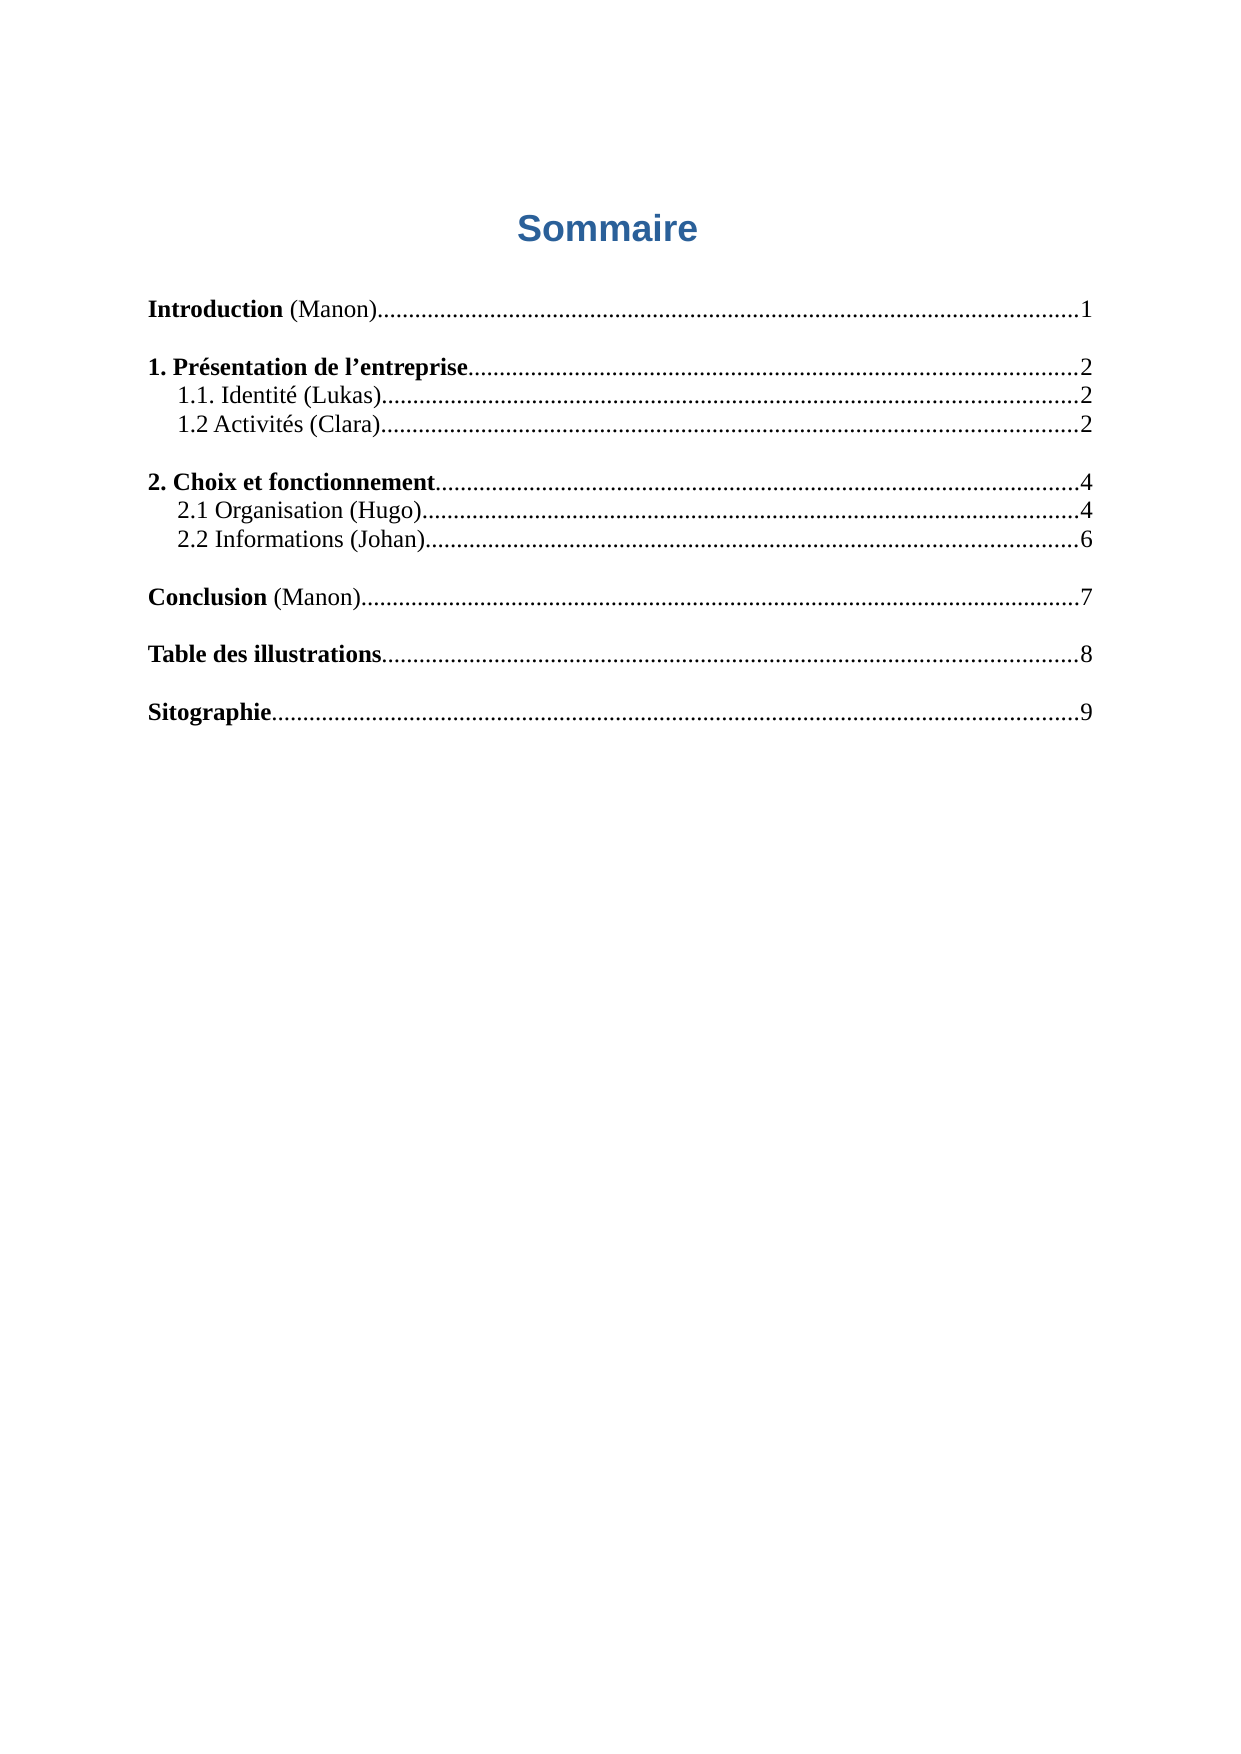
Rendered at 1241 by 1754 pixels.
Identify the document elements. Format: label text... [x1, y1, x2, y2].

text 2.1 Organisation (Hugo) 4 [177, 496, 1093, 524]
text 2.2 Informations (Johan) 6 [177, 524, 1093, 553]
text 2. Choix et fonctionnement 4 [148, 467, 1093, 496]
text Introduction (Manon) 1 [148, 294, 1093, 323]
text 1.2 Activités (Clara) 2 [177, 409, 1093, 438]
text Table des illustrations 8 [148, 639, 1093, 668]
text Sitographie 9 [148, 697, 1093, 726]
text 1.1. Identité (Lukas) 2 [177, 381, 1093, 409]
text 1. Présentation de l’entreprise 2 [148, 352, 1093, 381]
text Sommaire [148, 148, 1093, 263]
text Conclusion (Manon) 7 [148, 582, 1093, 611]
